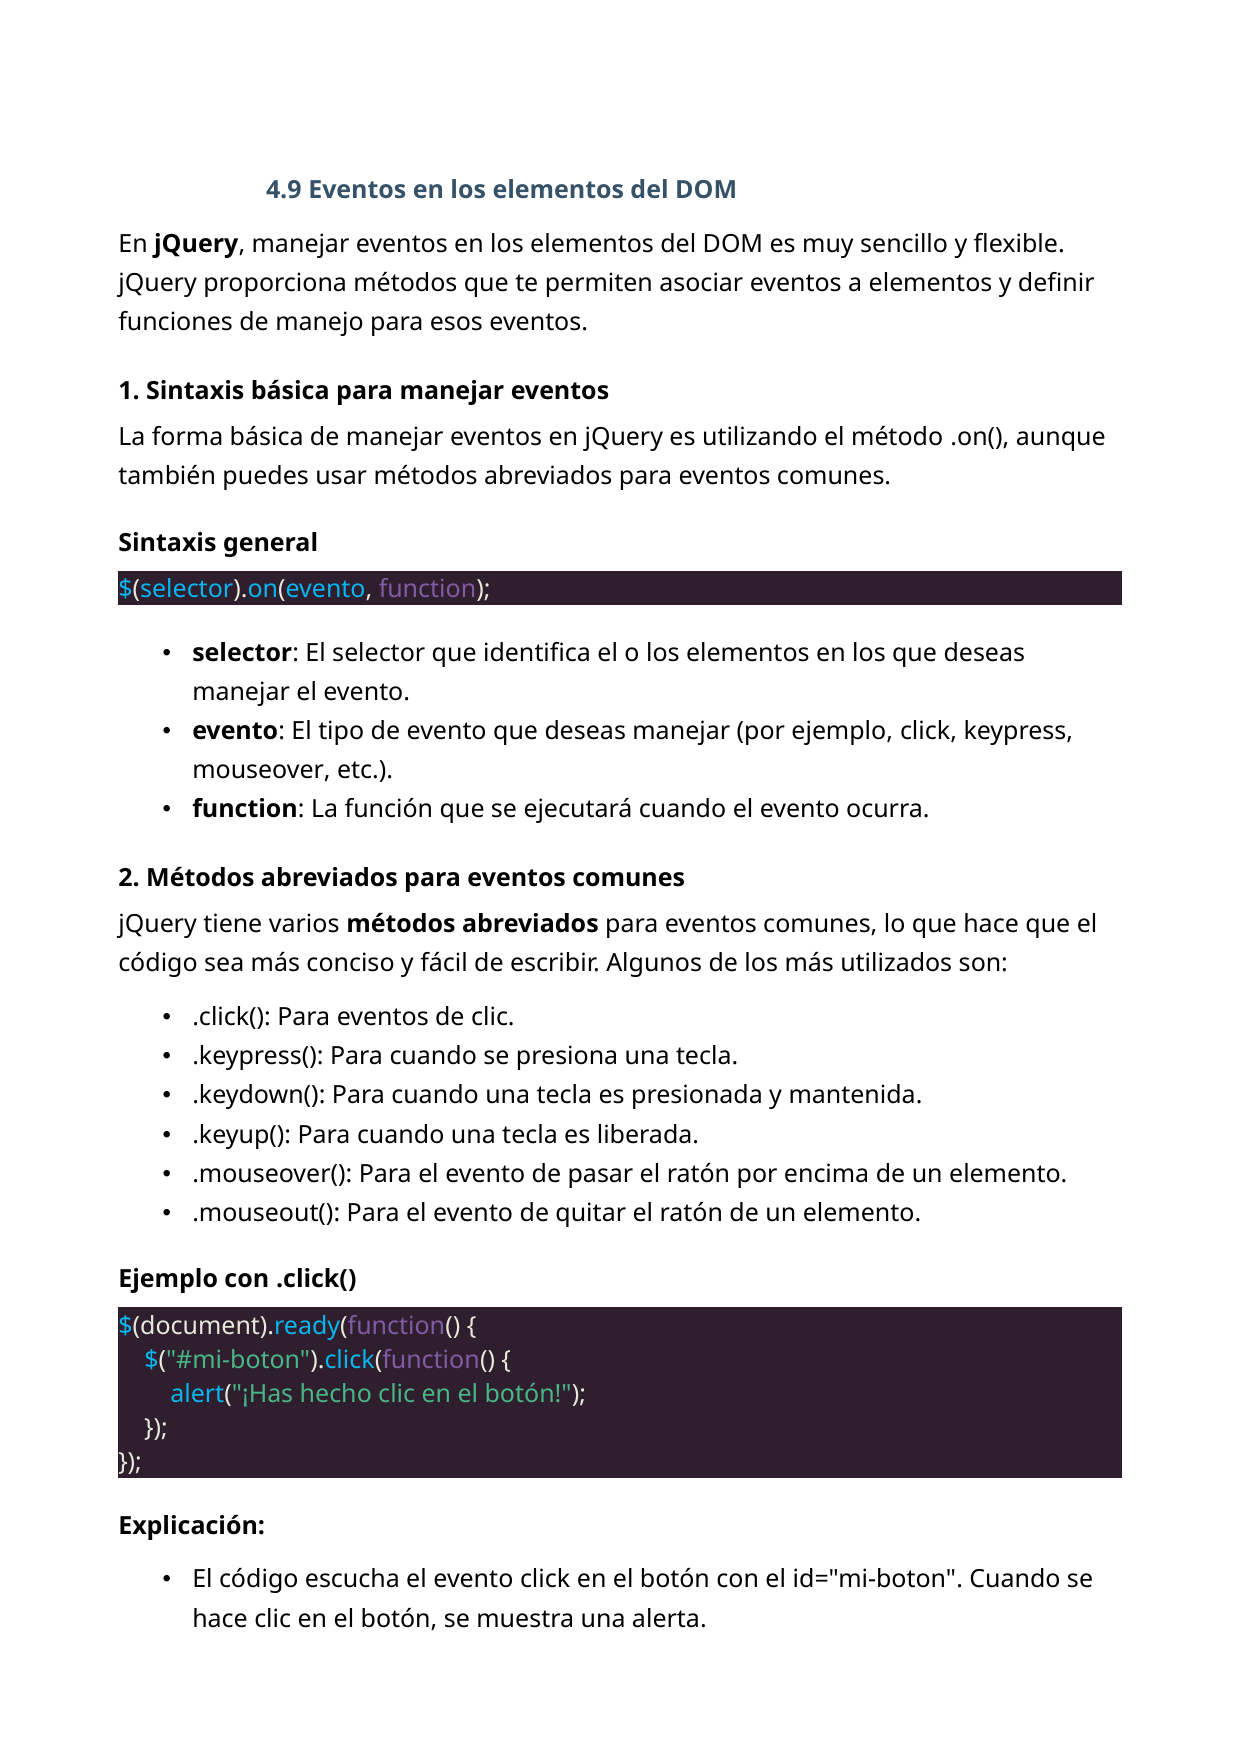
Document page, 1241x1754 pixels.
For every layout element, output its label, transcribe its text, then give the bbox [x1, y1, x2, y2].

subtitle Ejemplo con .click() [118, 1261, 1122, 1295]
text Explicación: [118, 1507, 1122, 1541]
subtitle 1. Sintaxis básica para manejar eventos [118, 372, 1122, 406]
text jQuery tiene varios métodos abreviados para eventos comunes, lo que hace que el código sea más conciso y fácil de escribir. Algunos de los más utilizados son: [118, 906, 1122, 979]
text }); [118, 1444, 1122, 1478]
text }); [118, 1410, 1122, 1444]
list evento: El tipo de evento que deseas manejar (por ejemplo, click, keypress, mouseover, etc.). [162, 713, 1122, 786]
text La forma básica de manejar eventos en jQuery es utilizando el método .on(), aunque también puedes usar métodos abreviados para eventos comunes. [118, 419, 1122, 492]
text $(document).ready(function() { [118, 1307, 1122, 1342]
subtitle Sintaxis general [118, 524, 1122, 558]
list selector: El selector que identifica el o los elementos en los que deseas manejar el evento. [162, 634, 1122, 708]
list .mouseover(): Para el evento de pasar el ratón por encima de un elemento. [162, 1156, 1122, 1189]
text $("#mi-boton").click(function() { [118, 1342, 1122, 1376]
list function: La función que se ejecutará cuando el evento ocurra. [162, 791, 1122, 825]
text En jQuery, manejar eventos en los elementos del DOM es muy sencillo y flexible. jQuery proporciona métodos que te permiten asociar eventos a elementos y definir funciones de manejo para esos eventos. [118, 226, 1122, 338]
list El código escucha el evento click en el botón con el id="mi-boton". Cuando se hace clic en el botón, se muestra una alerta. [162, 1561, 1122, 1634]
list Eventos en los elementos del DOM [118, 172, 1122, 206]
list .mouseout(): Para el evento de quitar el ratón de un elemento. [162, 1195, 1122, 1229]
text alert("¡Has hecho clic en el botón!"); [118, 1376, 1122, 1410]
text $(selector).on(evento, function); [118, 571, 1122, 605]
list .keydown(): Para cuando una tecla es presionada y mantenida. [162, 1077, 1122, 1111]
list .keypress(): Para cuando se presiona una tecla. [162, 1038, 1122, 1072]
list .keyup(): Para cuando una tecla es liberada. [162, 1116, 1122, 1150]
list .click(): Para eventos de clic. [162, 999, 1122, 1033]
subtitle 2. Métodos abreviados para eventos comunes [118, 859, 1122, 893]
